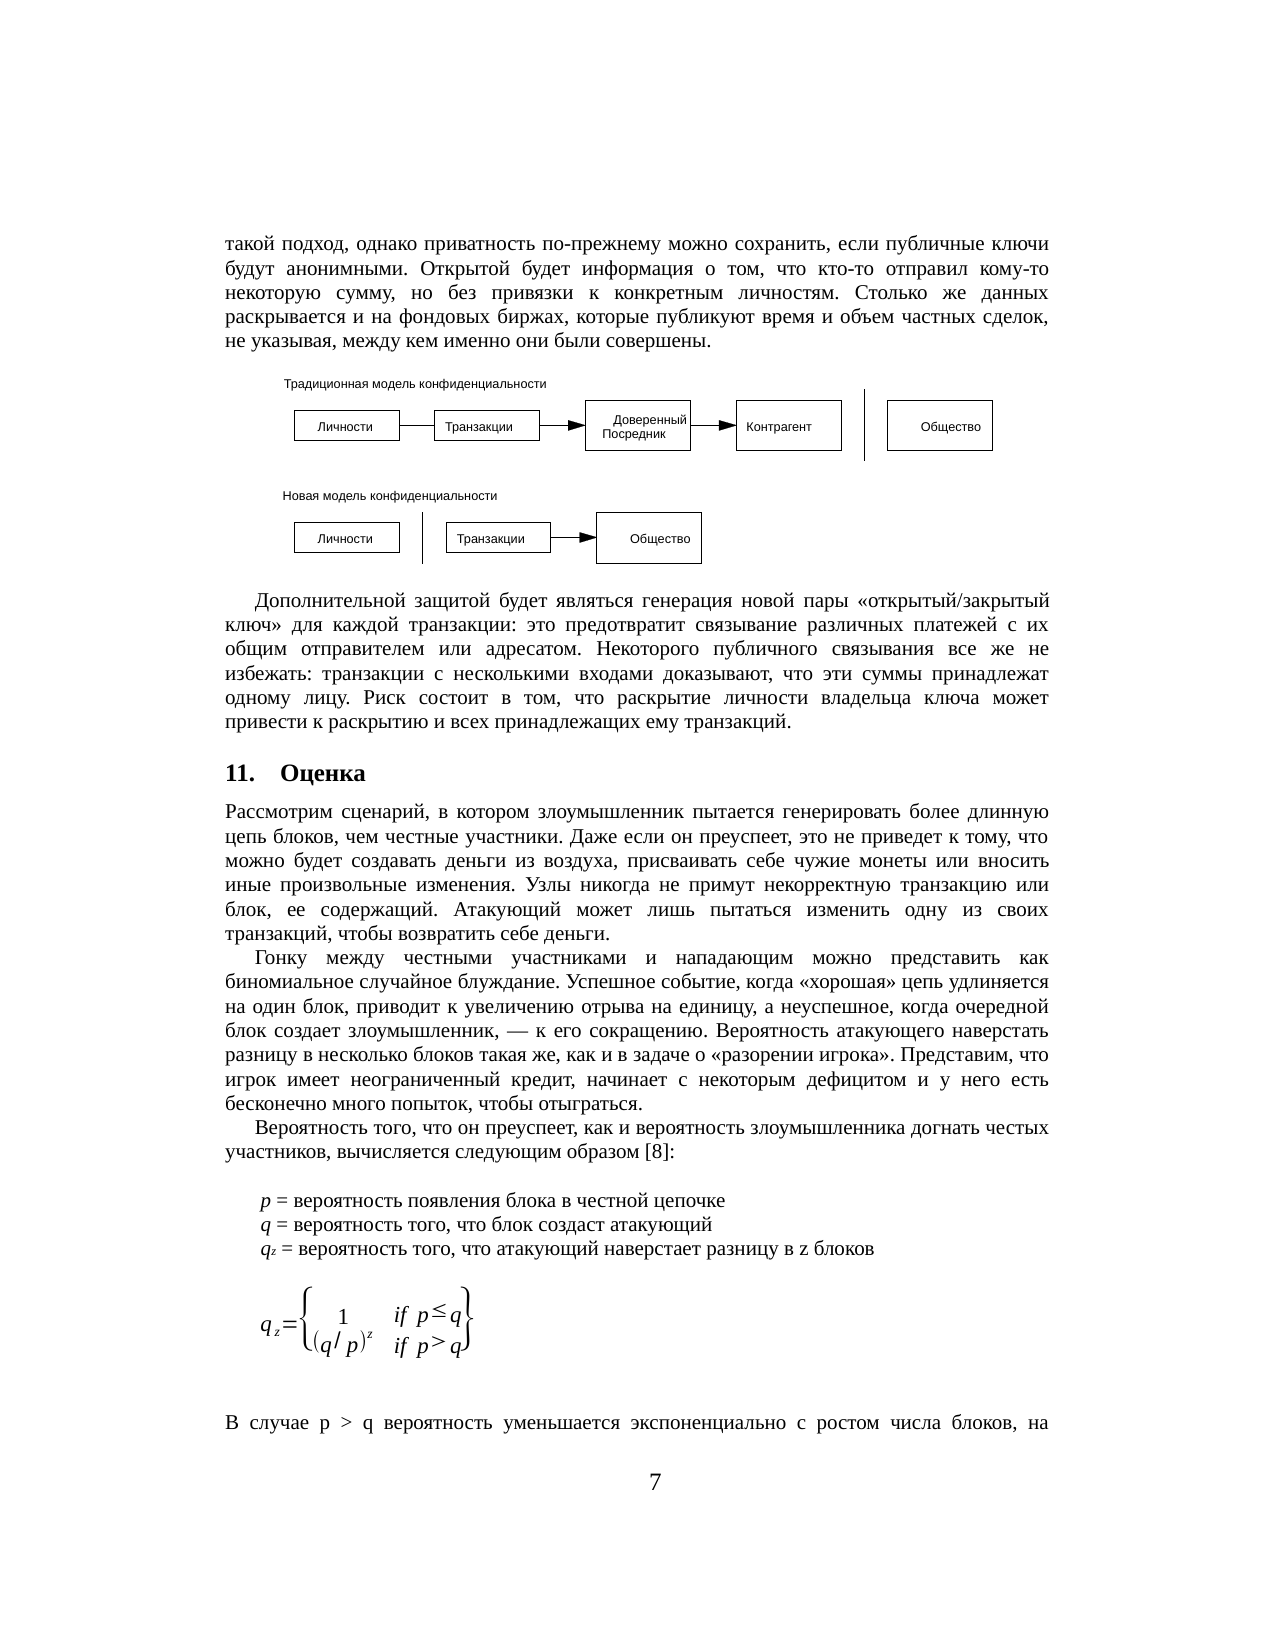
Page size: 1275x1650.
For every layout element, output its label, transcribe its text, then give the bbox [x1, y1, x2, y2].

subtitle 11. Оценка [225, 758, 1050, 787]
text Вероятность того, что он преуспеет, как и вероятность злоумышленника догнать честых участников, вычисляется следующим образом [8]: [225, 1115, 1050, 1163]
text p = вероятность появления блока в честной цепочке [260, 1188, 1050, 1212]
text Рассмотрим сценарий, в котором злоумышленник пытается генерировать более длинную цепь блоков, чем честные участники. Даже если он преуспеет, это не приведет к тому, что можно будет создавать деньги из воздуха, присваивать себе чужие монеты или вносить иные произвольные изменения. Узлы никогда не примут некорректную транзакцию или блок, ее содержащий. Атакующий может лишь пытаться изменить одну из своих транзакций, чтобы возвратить себе деньги. [225, 799, 1050, 945]
text В случае p > q вероятность уменьшается экспоненциально с ростом числа блоков, на [225, 1410, 1050, 1434]
text Дополнительной защитой будет являться генерация новой пары «открытый/закрытый ключ» для каждой транзакции: это предотвратит связывание различных платежей с их общим отправителем или адресатом. Некоторого публичного связывания все же не избежать: транзакции с несколькими входами доказывают, что эти суммы принадлежат одному лицу. Риск состоит в том, что раскрытие личности владельца ключа может привести к раскрытию и всех принадлежащих ему транзакций. [225, 587, 1050, 733]
text q = вероятность того, что блок создаст атакующий [260, 1212, 1050, 1236]
text Гонку между честными участниками и нападающим можно представить как биномиальное случайное блуждание. Успешное событие, когда «хорошая» цепь удлиняется на один блок, приводит к увеличению отрыва на единицу, а неуспешное, когда очередной блок создает злоумышленник, — к его сокращению. Вероятность атакующего наверстать разницу в несколько блоков такая же, как и в задаче о «разорении игрока». Представим, что игрок имеет неограниченный кредит, начинает с некоторым дефицитом и у него есть бесконечно много попыток, чтобы отыграться. [225, 945, 1050, 1115]
text такой подход, однако приватность по-прежнему можно сохранить, если публичные ключи будут анонимными. Открытой будет информация о том, что кто-то отправил кому-то некоторую сумму, но без привязки к конкретным личностям. Столько же данных раскрывается и на фондовых биржах, которые публикуют время и объем частных сделок, не указывая, между кем именно они были совершены. [225, 231, 1050, 352]
text qz = вероятность того, что атакующий наверстает разницу в z блоков [260, 1236, 1050, 1260]
